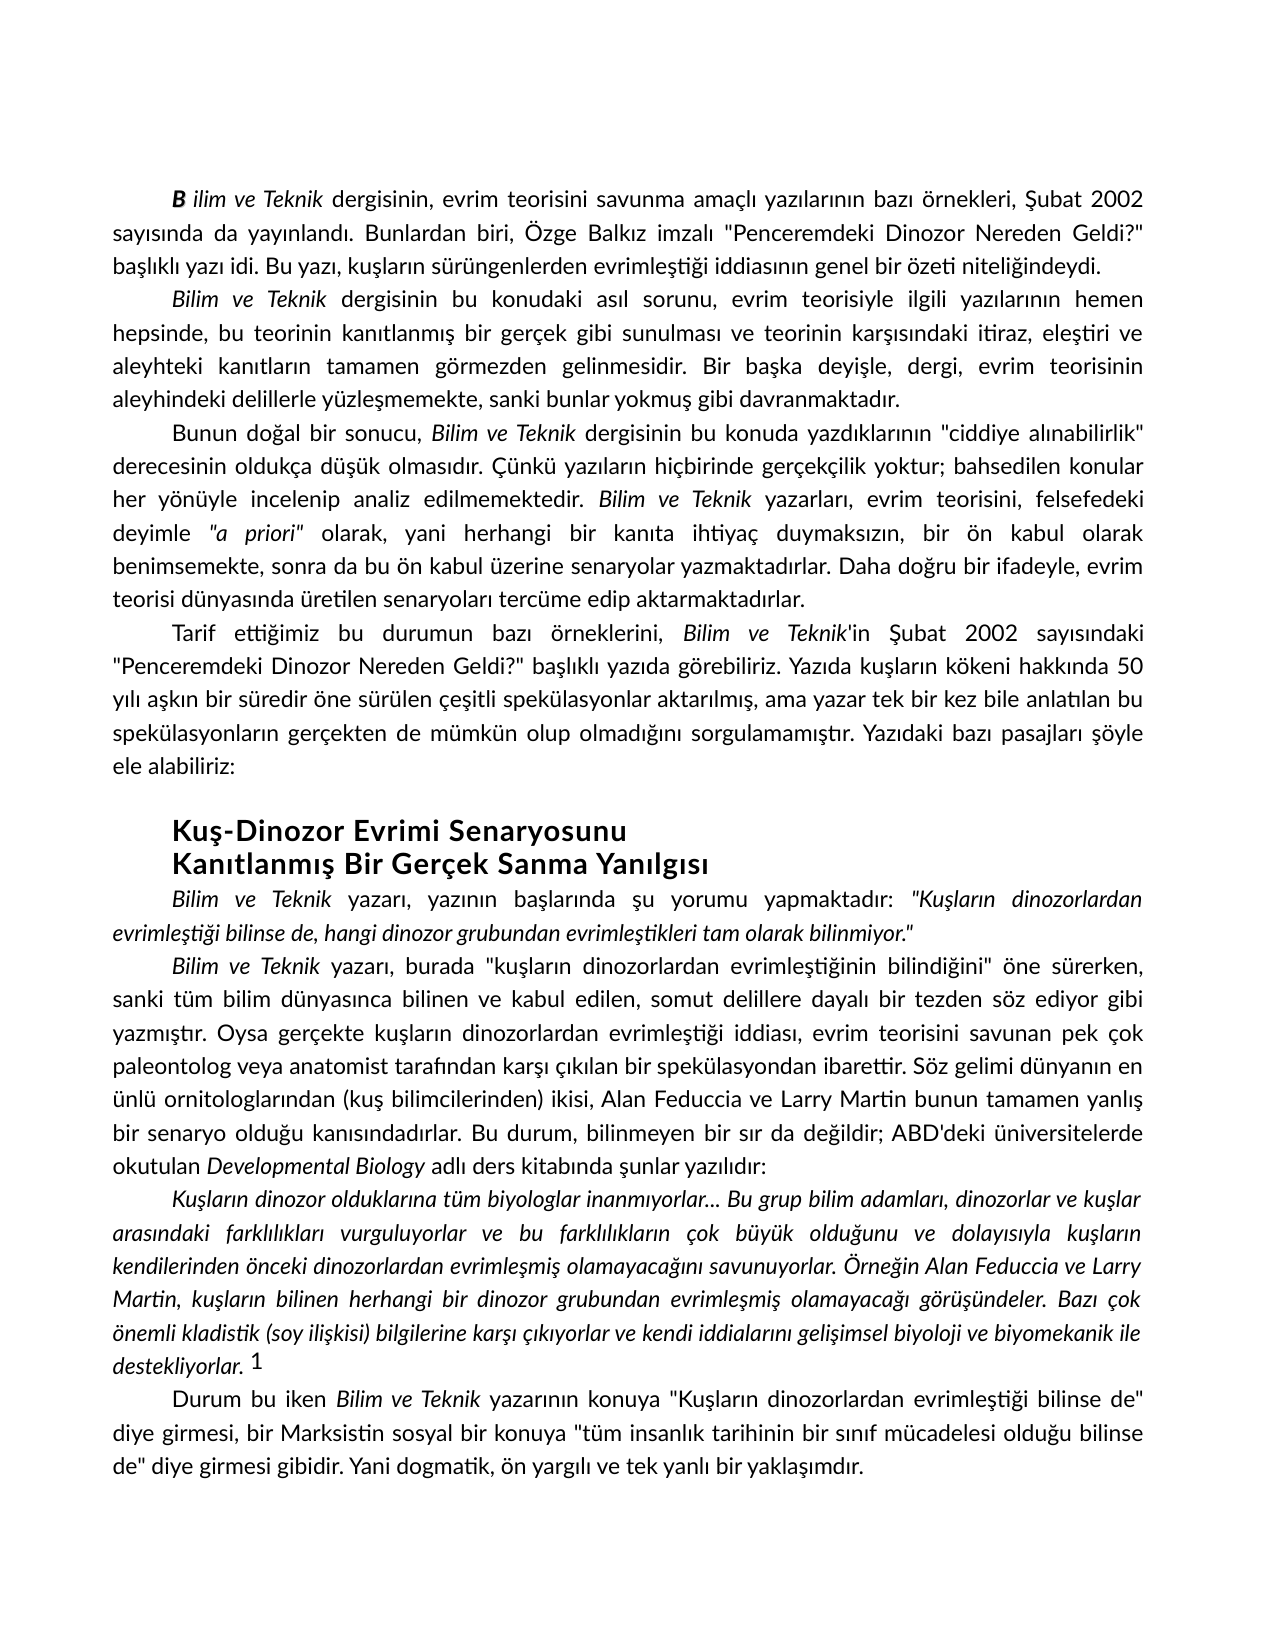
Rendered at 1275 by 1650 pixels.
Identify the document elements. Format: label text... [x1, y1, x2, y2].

text Bunun doğal bir sonucu, Bilim ve Teknik dergisinin bu konuda yazdıklarının "ciddiye alınabilirlik" derecesinin oldukça düşük olmasıdır. Çünkü yazıların hiçbirinde gerçekçilik yoktur; bahsedilen konular her yönüyle incelenip analiz edilmemektedir. Bilim ve Teknik yazarları, evrim teorisini, felsefedeki deyimle "a priori" olarak, yani herhangi bir kanıta ihtiyaç duymaksızın, bir ön kabul olarak benimsemekte, sonra da bu ön kabul üzerine senaryolar yazmaktadırlar. Daha doğru bir ifadeyle, evrim teorisi dünyasında üretilen senaryoları tercüme edip aktarmaktadırlar. [112, 414, 1145, 614]
text Kuşların dinozor olduklarına tüm biyologlar inanmıyorlar... Bu grup bilim adamları, dinozorlar ve kuşlar arasındaki farklılıkları vurguluyorlar ve bu farklılıkların çok büyük olduğunu ve dolayısıyla kuşların kendilerinden önceki dinozorlardan evrimleşmiş olamayacağını savunuyorlar. Örneğin Alan Feduccia ve Larry Martin, kuşların bilinen herhangi bir dinozor grubundan evrimleşmiş olamayacağı görüşündeler. Bazı çok önemli kladistik (soy ilişkisi) bilgilerine karşı çıkıyorlar ve kendi iddialarını gelişimsel biyoloji ve biyomekanik ile destekliyorlar. 1 [112, 1181, 1145, 1381]
text Bilim ve Teknik dergisinin bu konudaki asıl sorunu, evrim teorisiyle ilgili yazılarının hemen hepsinde, bu teorinin kanıtlanmış bir gerçek gibi sunulması ve teorinin karşısındaki itiraz, eleştiri ve aleyhteki kanıtların tamamen görmezden gelinmesidir. Bir başka deyişle, dergi, evrim teorisinin aleyhindeki delillerle yüzleşmemekte, sanki bunlar yokmuş gibi davranmaktadır. [112, 281, 1145, 414]
text Bilim ve Teknik yazarı, yazının başlarında şu yorumu yapmaktadır: "Kuşların dinozorlardan evrimleştiği bilinse de, hangi dinozor grubundan evrimleştikleri tam olarak bilinmiyor." [112, 881, 1145, 948]
text Bilim ve Teknik dergisinin, evrim teorisini savunma amaçlı yazılarının bazı örnekleri, Şubat 2002 sayısında da yayınlandı. Bunlardan biri, Özge Balkız imzalı "Penceremdeki Dinozor Nereden Geldi?" başlıklı yazı idi. Bu yazı, kuşların sürüngenlerden evrimleştiği iddiasının genel bir özeti niteliğindeydi. [112, 181, 1145, 281]
text Tarif ettiğimiz bu durumun bazı örneklerini, Bilim ve Teknik'in Şubat 2002 sayısındaki "Penceremdeki Dinozor Nereden Geldi?" başlıklı yazıda görebiliriz. Yazıda kuşların kökeni hakkında 50 yılı aşkın bir süredir öne sürülen çeşitli spekülasyonlar aktarılmış, ama yazar tek bir kez bile anlatılan bu spekülasyonların gerçekten de mümkün olup olmadığını sorgulamamıştır. Yazıdaki bazı pasajları şöyle ele alabiliriz: [112, 614, 1145, 781]
text Kuş-Dinozor Evrimi Senaryosunu [112, 814, 1145, 848]
text Durum bu iken Bilim ve Teknik yazarının konuya "Kuşların dinozorlardan evrimleştiği bilinse de" diye girmesi, bir Marksistin sosyal bir konuya "tüm insanlık tarihinin bir sınıf mücadelesi olduğu bilinse de" diye girmesi gibidir. Yani dogmatik, ön yargılı ve tek yanlı bir yaklaşımdır. [112, 1381, 1145, 1481]
text Bilim ve Teknik yazarı, burada "kuşların dinozorlardan evrimleştiğinin bilindiğini" öne sürerken, sanki tüm bilim dünyasınca bilinen ve kabul edilen, somut delillere dayalı bir tezden söz ediyor gibi yazmıştır. Oysa gerçekte kuşların dinozorlardan evrimleştiği iddiası, evrim teorisini savunan pek çok paleontolog veya anatomist tarafından karşı çıkılan bir spekülasyondan ibarettir. Söz gelimi dünyanın en ünlü ornitologlarından (kuş bilimcilerinden) ikisi, Alan Feduccia ve Larry Martin bunun tamamen yanlış bir senaryo olduğu kanısındadırlar. Bu durum, bilinmeyen bir sır da değildir; ABD'deki üniversitelerde okutulan Developmental Biology adlı ders kitabında şunlar yazılıdır: [112, 948, 1145, 1181]
text Kanıtlanmış Bir Gerçek Sanma Yanılgısı [112, 848, 1145, 881]
